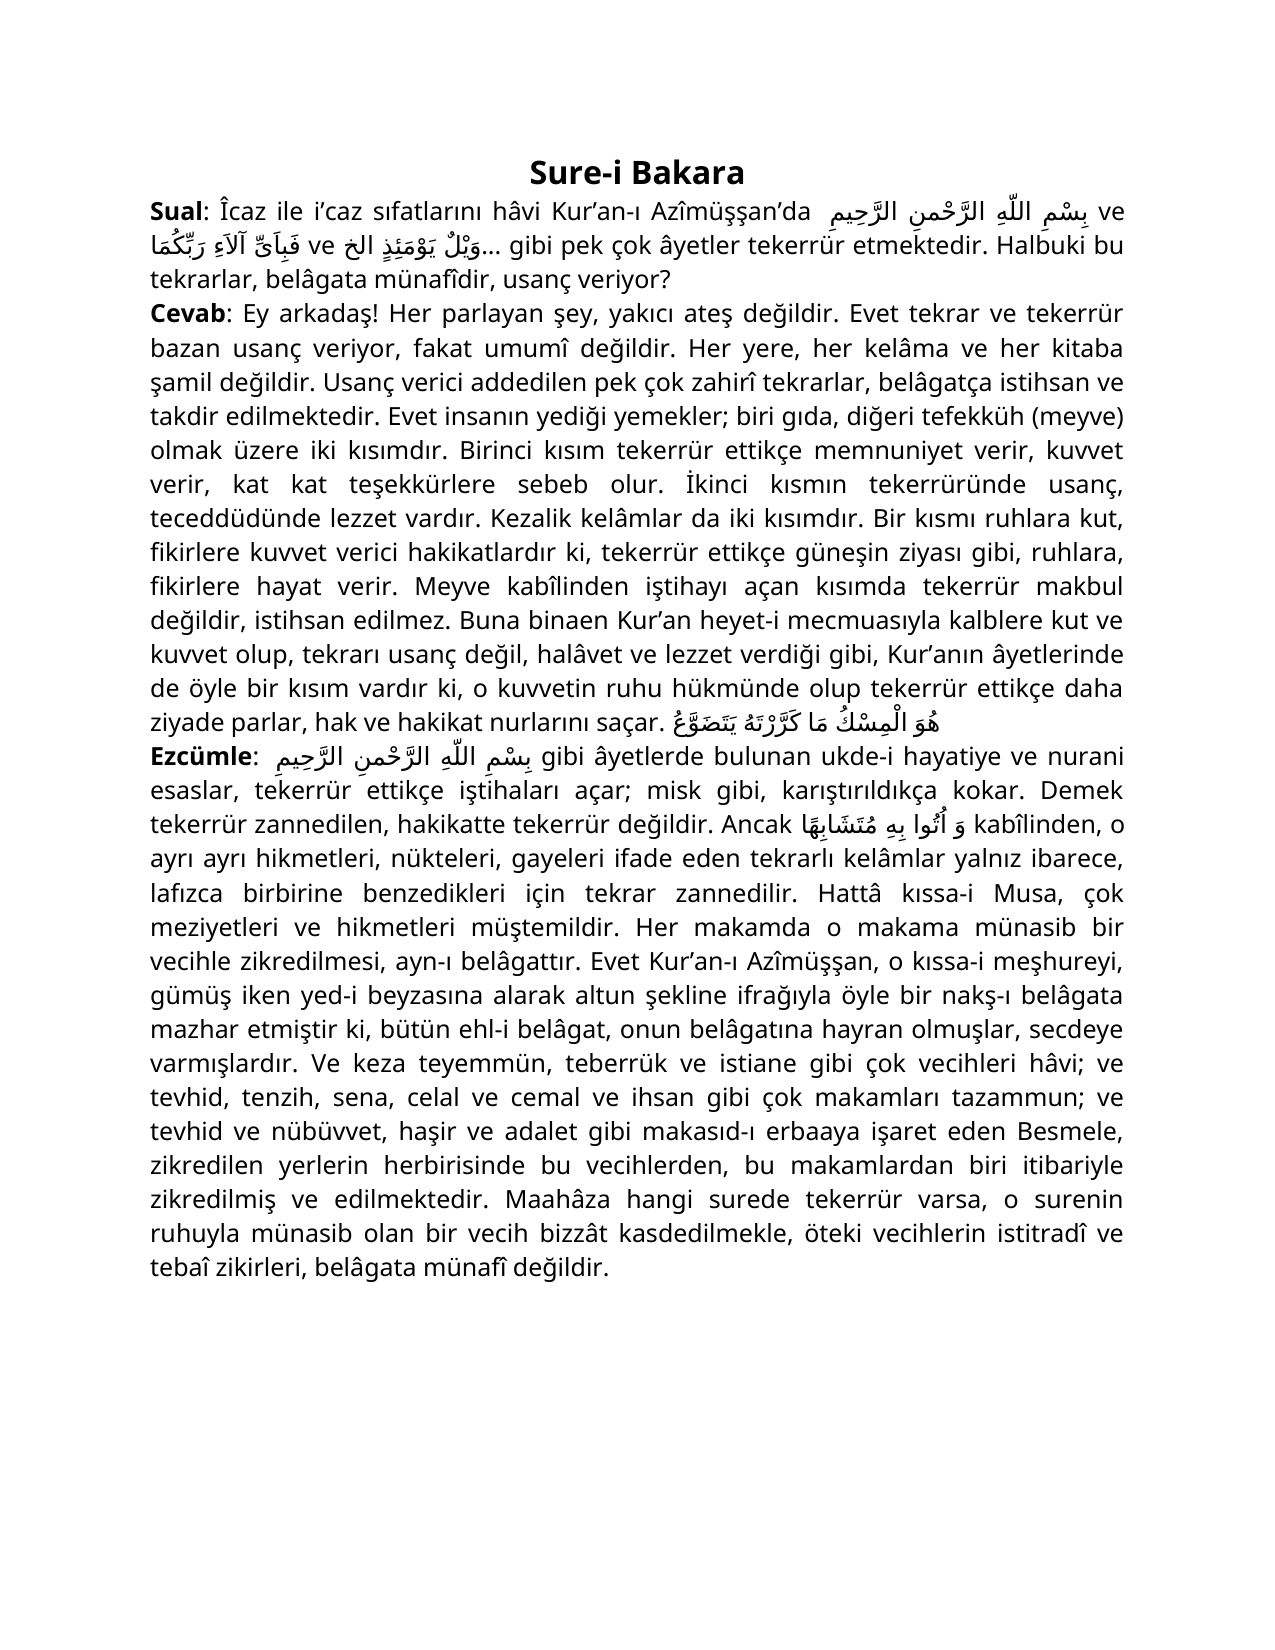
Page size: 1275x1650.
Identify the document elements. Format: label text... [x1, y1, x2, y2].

text Ezcümle: بِسْمِ اللّهِ الرَّحْمنِ الرَّحِيمِ gibi âyetlerde bulunan ukde-i hayatiye ve nurani esaslar, tekerrür ettikçe iştihaları açar; misk gibi, karıştırıldıkça kokar. Demek tekerrür zannedilen, hakikatte tekerrür değildir. Ancak وَ اُتُوا بِهِ مُتَشَابِهًا kabîlinden, o ayrı ayrı hikmetleri, nükteleri, gayeleri ifade eden tekrarlı kelâmlar yalnız ibarece, lafızca birbirine benzedikleri için tekrar zannedilir. Hattâ kıssa-i Musa, çok meziyetleri ve hikmetleri müştemildir. Her makamda o makama münasib bir vecihle zikredilmesi, ayn-ı belâgattır. Evet Kur’an-ı Azîmüşşan, o kıssa-i meşhureyi, gümüş iken yed-i beyzasına alarak altun şekline ifrağıyla öyle bir nakş-ı belâgata mazhar etmiştir ki, bütün ehl-i belâgat, onun belâgatına hayran olmuşlar, secdeye varmışlardır. Ve keza teyemmün, teberrük ve istiane gibi çok vecihleri hâvi; ve tevhid, tenzih, sena, celal ve cemal ve ihsan gibi çok makamları tazammun; ve tevhid ve nübüvvet, haşir ve adalet gibi makasıd-ı erbaaya işaret eden Besmele, zikredilen yerlerin herbirisinde bu vecihlerden, bu makamlardan biri itibariyle zikredilmiş ve edilmektedir. Maahâza hangi surede tekerrür varsa, o surenin ruhuyla münasib olan bir vecih bizzât kasdedilmekle, öteki vecihlerin istitradî ve tebaî zikirleri, belâgata münafî değildir. [150, 739, 1125, 1284]
text Cevab: Ey arkadaş! Her parlayan şey, yakıcı ateş değildir. Evet tekrar ve tekerrür bazan usanç veriyor, fakat umumî değildir. Her yere, her kelâma ve her kitaba şamil değildir. Usanç verici addedilen pek çok zahirî tekrarlar, belâgatça istihsan ve takdir edilmektedir. Evet insanın yediği yemekler; biri gıda, diğeri tefekküh (meyve) olmak üzere iki kısımdır. Birinci kısım tekerrür ettikçe memnuniyet verir, kuvvet verir, kat kat teşekkürlere sebeb olur. İkinci kısmın tekerrüründe usanç, teceddüdünde lezzet vardır. Kezalik kelâmlar da iki kısımdır. Bir kısmı ruhlara kut, fikirlere kuvvet verici hakikatlardır ki, tekerrür ettikçe güneşin ziyası gibi, ruhlara, fikirlere hayat verir. Meyve kabîlinden iştihayı açan kısımda tekerrür makbul değildir, istihsan edilmez. Buna binaen Kur’an heyet-i mecmuasıyla kalblere kut ve kuvvet olup, tekrarı usanç değil, halâvet ve lezzet verdiği gibi, Kur’anın âyetlerinde de öyle bir kısım vardır ki, o kuvvetin ruhu hükmünde olup tekerrür ettikçe daha ziyade parlar, hak ve hakikat nurlarını saçar. هُوَ الْمِسْكُ مَا كَرَّرْتَهُ يَتَضَوَّعُ [150, 296, 1125, 739]
text Sual: Îcaz ile i’caz sıfatlarını hâvi Kur’an-ı Azîmüşşan’da بِسْمِ اللّهِ الرَّحْمنِ الرَّحِيمِ ve فَبِاَىِّ آلاَءِ رَبِّكُمَا ve وَيْلٌ يَوْمَئِذٍ الخ... gibi pek çok âyetler tekerrür etmektedir. Halbuki bu tekrarlar, belâgata münafîdir, usanç veriyor? [150, 194, 1125, 296]
subtitle Sure-i Bakara [150, 150, 1125, 194]
